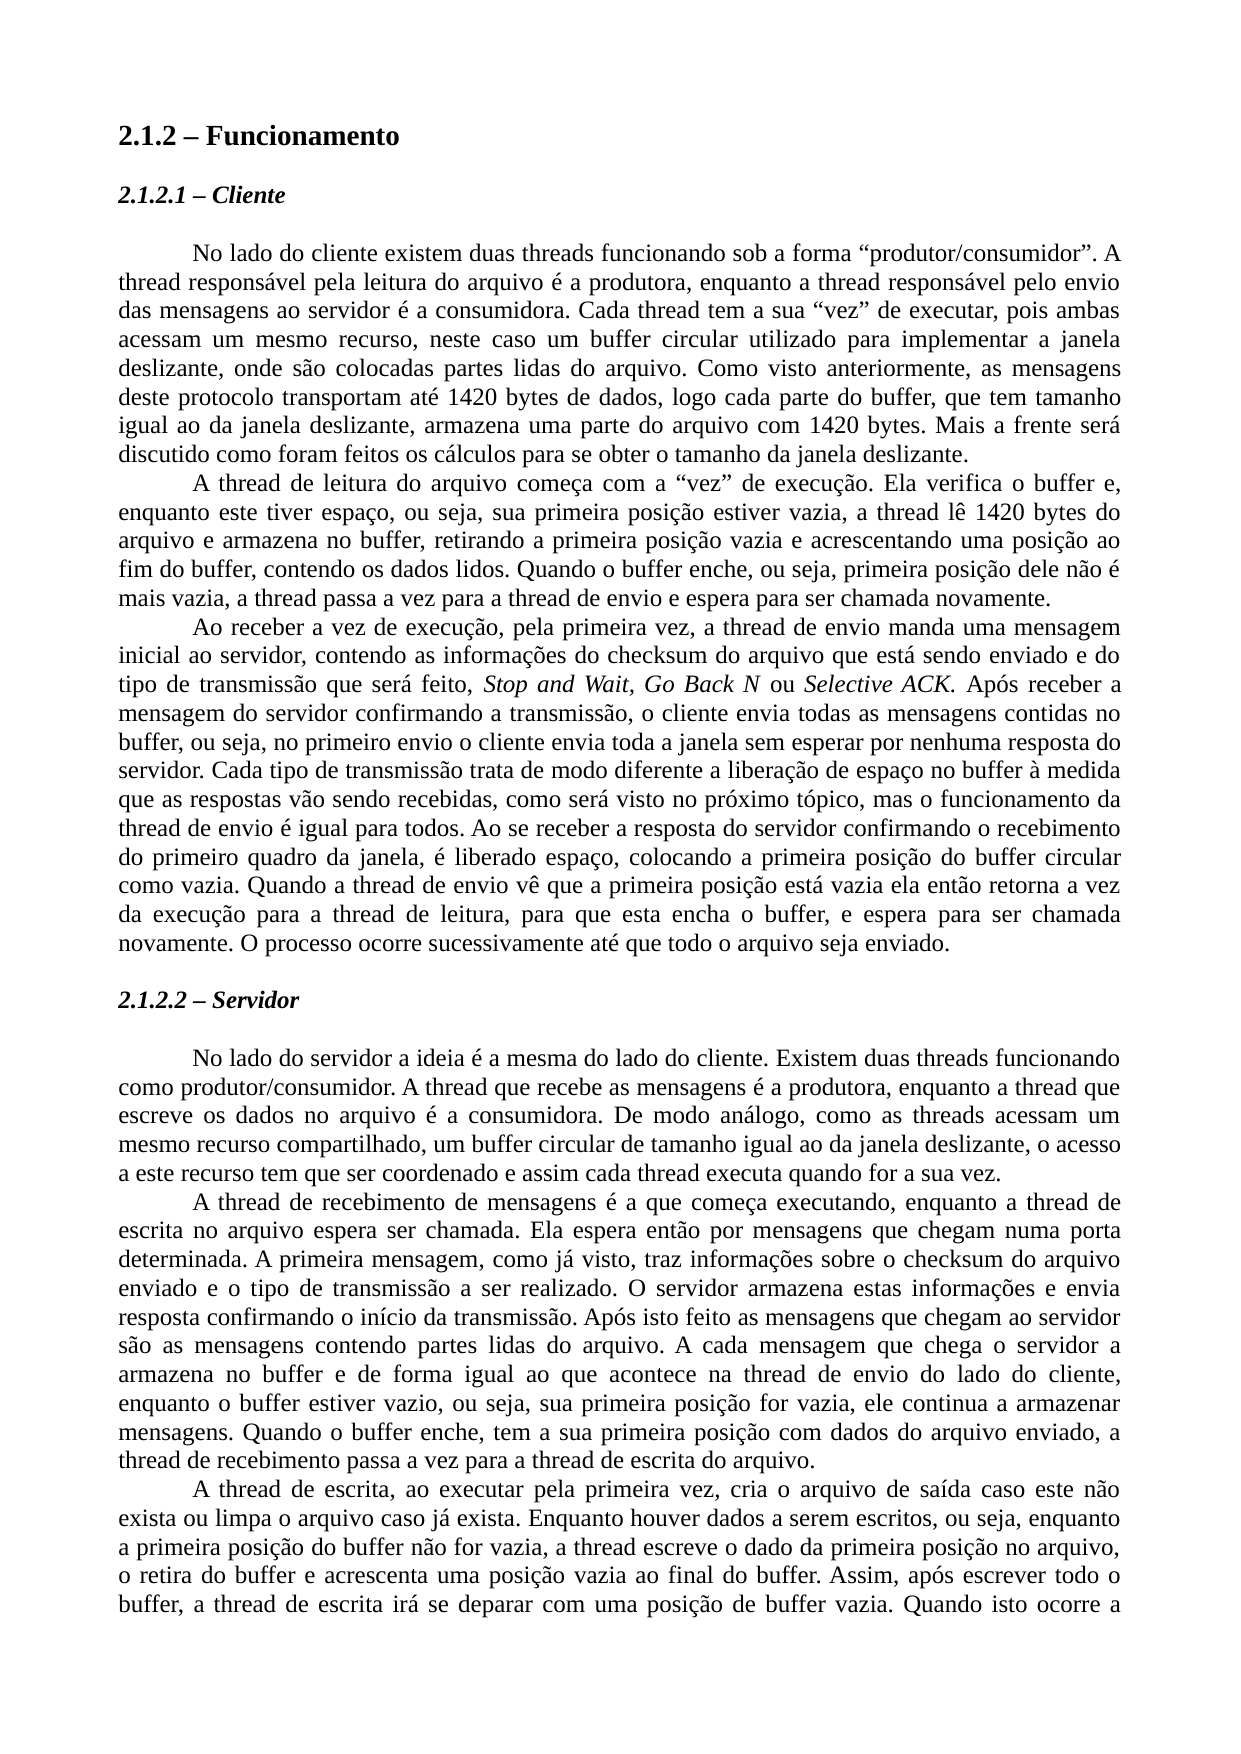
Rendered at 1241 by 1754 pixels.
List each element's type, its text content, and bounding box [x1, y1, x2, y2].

text A thread de leitura do arquivo começa com a “vez” de execução. Ela verifica o buffer e, enquanto este tiver espaço, ou seja, sua primeira posição estiver vazia, a thread lê 1420 bytes do arquivo e armazena no buffer, retirando a primeira posição vazia e acrescentando uma posição ao fim do buffer, contendo os dados lidos. Quando o buffer enche, ou seja, primeira posição dele não é mais vazia, a thread passa a vez para a thread de envio e espera para ser chamada novamente. [118, 468, 1122, 612]
text 2.1.2 – Funcionamento [118, 118, 1122, 152]
text No lado do cliente existem duas threads funcionando sob a forma “produtor/consumidor”. A thread responsável pela leitura do arquivo é a produtora, enquanto a thread responsável pelo envio das mensagens ao servidor é a consumidora. Cada thread tem a sua “vez” de executar, pois ambas acessam um mesmo recurso, neste caso um buffer circular utilizado para implementar a janela deslizante, onde são colocadas partes lidas do arquivo. Como visto anteriormente, as mensagens deste protocolo transportam até 1420 bytes de dados, logo cada parte do buffer, que tem tamanho igual ao da janela deslizante, armazena uma parte do arquivo com 1420 bytes. Mais a frente será discutido como foram feitos os cálculos para se obter o tamanho da janela deslizante. [118, 238, 1122, 468]
text Ao receber a vez de execução, pela primeira vez, a thread de envio manda uma mensagem inicial ao servidor, contendo as informações do checksum do arquivo que está sendo enviado e do tipo de transmissão que será feito, Stop and Wait, Go Back N ou Selective ACK. Após receber a mensagem do servidor confirmando a transmissão, o cliente envia todas as mensagens contidas no buffer, ou seja, no primeiro envio o cliente envia toda a janela sem esperar por nenhuma resposta do servidor. Cada tipo de transmissão trata de modo diferente a liberação de espaço no buffer à medida que as respostas vão sendo recebidas, como será visto no próximo tópico, mas o funcionamento da thread de envio é igual para todos. Ao se receber a resposta do servidor confirmando o recebimento do primeiro quadro da janela, é liberado espaço, colocando a primeira posição do buffer circular como vazia. Quando a thread de envio vê que a primeira posição está vazia ela então retorna a vez da execução para a thread de leitura, para que esta encha o buffer, e espera para ser chamada novamente. O processo ocorre sucessivamente até que todo o arquivo seja enviado. [118, 612, 1122, 957]
text 2.1.2.1 – Cliente [118, 180, 1122, 209]
text A thread de escrita, ao executar pela primeira vez, cria o arquivo de saída caso este não exista ou limpa o arquivo caso já exista. Enquanto houver dados a serem escritos, ou seja, enquanto a primeira posição do buffer não for vazia, a thread escreve o dado da primeira posição no arquivo, o retira do buffer e acrescenta uma posição vazia ao final do buffer. Assim, após escrever todo o buffer, a thread de escrita irá se deparar com uma posição de buffer vazia. Quando isto ocorre a [118, 1474, 1122, 1618]
text 2.1.2.2 – Servidor [118, 985, 1122, 1014]
text No lado do servidor a ideia é a mesma do lado do cliente. Existem duas threads funcionando como produtor/consumidor. A thread que recebe as mensagens é a produtora, enquanto a thread que escreve os dados no arquivo é a consumidora. De modo análogo, como as threads acessam um mesmo recurso compartilhado, um buffer circular de tamanho igual ao da janela deslizante, o acesso a este recurso tem que ser coordenado e assim cada thread executa quando for a sua vez. [118, 1043, 1122, 1187]
text A thread de recebimento de mensagens é a que começa executando, enquanto a thread de escrita no arquivo espera ser chamada. Ela espera então por mensagens que chegam numa porta determinada. A primeira mensagem, como já visto, traz informações sobre o checksum do arquivo enviado e o tipo de transmissão a ser realizado. O servidor armazena estas informações e envia resposta confirmando o início da transmissão. Após isto feito as mensagens que chegam ao servidor são as mensagens contendo partes lidas do arquivo. A cada mensagem que chega o servidor a armazena no buffer e de forma igual ao que acontece na thread de envio do lado do cliente, enquanto o buffer estiver vazio, ou seja, sua primeira posição for vazia, ele continua a armazenar mensagens. Quando o buffer enche, tem a sua primeira posição com dados do arquivo enviado, a thread de recebimento passa a vez para a thread de escrita do arquivo. [118, 1187, 1122, 1474]
